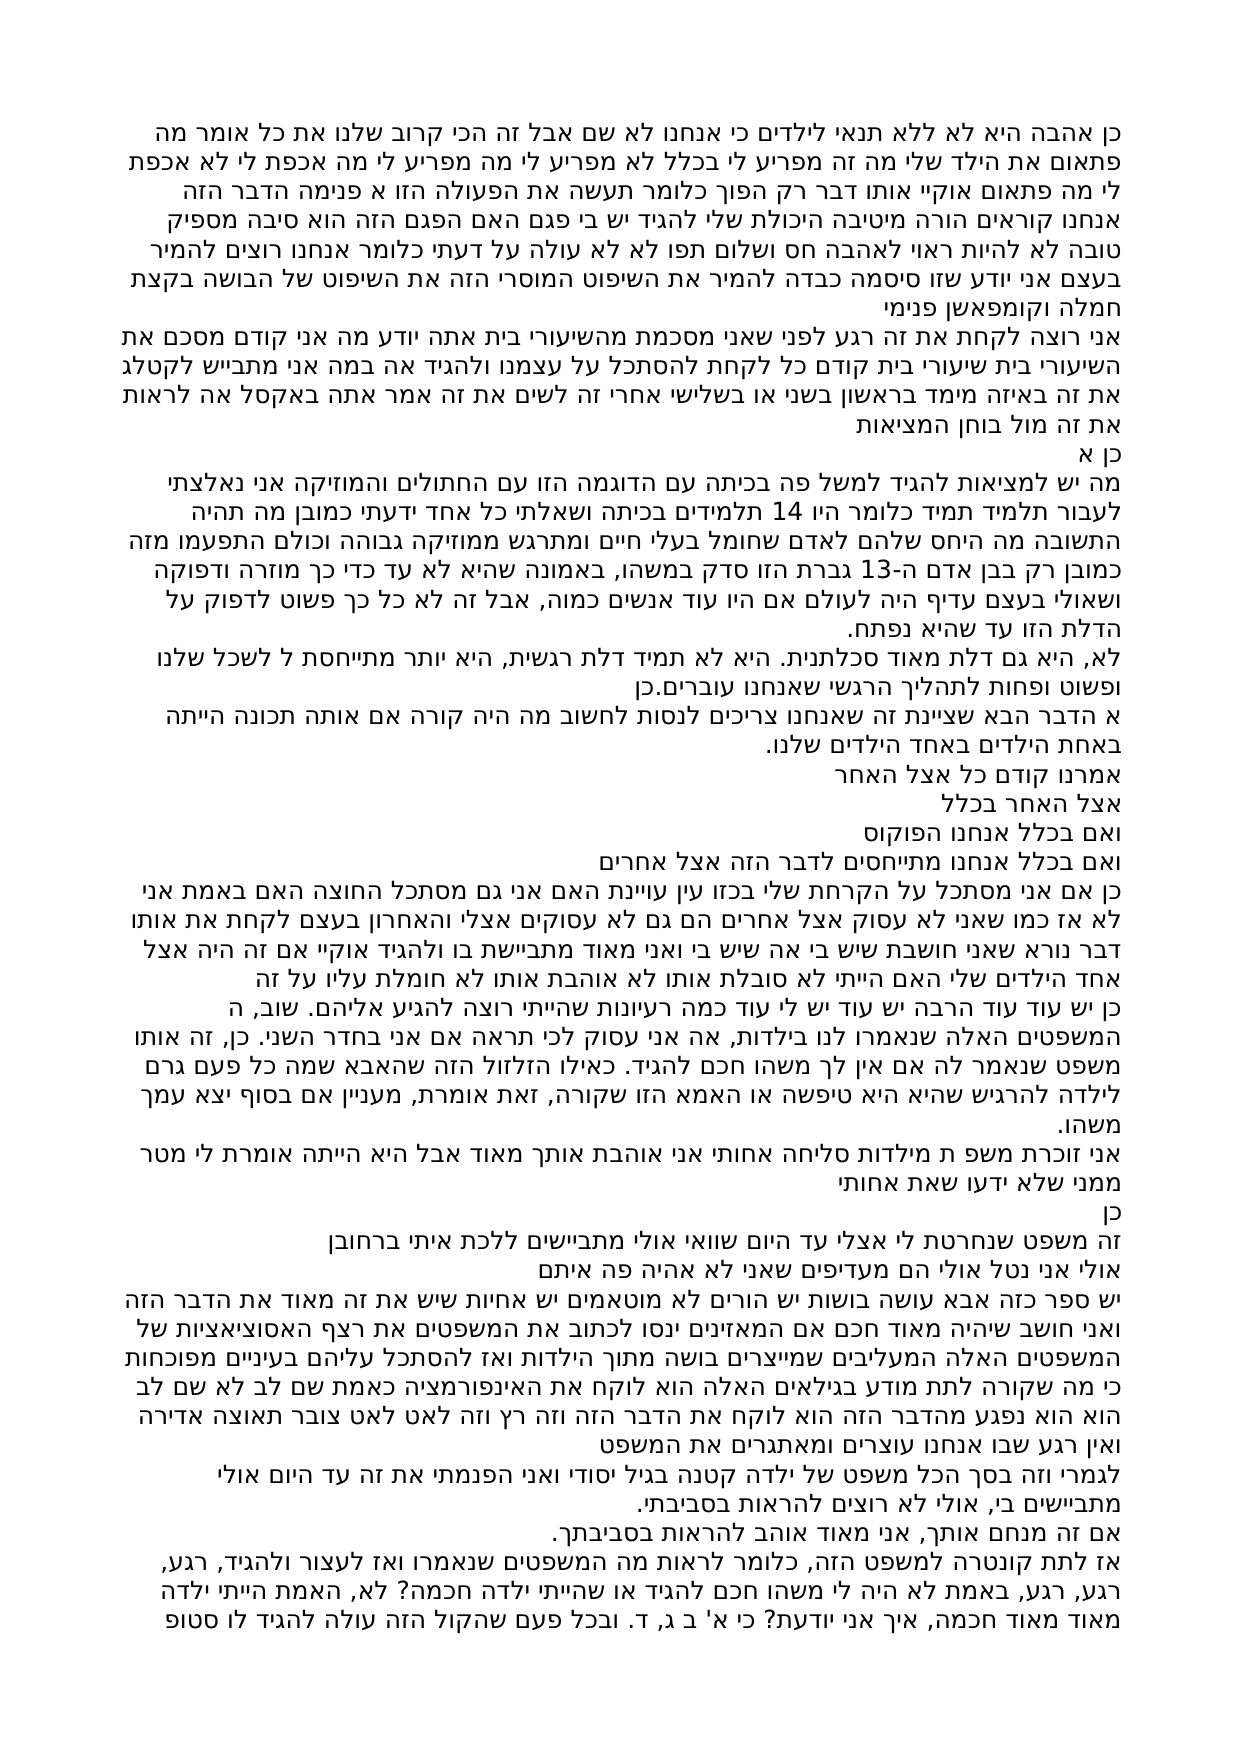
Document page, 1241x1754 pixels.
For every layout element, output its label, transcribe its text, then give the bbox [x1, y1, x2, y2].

text כן יש עוד עוד הרבה יש עוד יש לי עוד כמה רעיונות שהייתי רוצה להגיע אליהם. שוב, ה המשפטים האלה שנאמרו לנו בילדות, אה אני עסוק לכי תראה אם אני בחדר השני. כן, זה אותו משפט שנאמר לה אם אין לך משהו חכם להגיד. כאילו הזלזול הזה שהאבא שמה כל פעם גרם לילדה להרגיש שהיא היא טיפשה או האמא הזו שקורה, זאת אומרת, מעניין אם בסוף יצא עמך משהו. [118, 993, 1122, 1139]
text אצל האחר בכלל [118, 789, 1122, 818]
text כן א [118, 439, 1122, 468]
text יש ספר כזה אבא עושה בושות יש הורים לא מוטאמים יש אחיות שיש את זה מאוד את הדבר הזה ואני חושב שיהיה מאוד חכם אם המאזינים ינסו לכתוב את המשפטים את רצף האסוציאציות של המשפטים האלה המעליבים שמייצרים בושה מתוך הילדות ואז להסתכל עליהם בעיניים מפוכחות כי מה שקורה לתת מודע בגילאים האלה הוא לוקח את האינפורמציה כאמת שם לב לא שם לב הוא הוא נפגע מהדבר הזה הוא לוקח את הדבר הזה וזה רץ וזה לאט לאט צובר תאוצה אדירה ואין רגע שבו אנחנו עוצרים ומאתגרים את המשפט [118, 1285, 1122, 1460]
text כן אהבה היא לא ללא תנאי לילדים כי אנחנו לא שם אבל זה הכי קרוב שלנו את כל אומר מה פתאום את הילד שלי מה זה מפריע לי בכלל לא מפריע לי מה מפריע לי מה אכפת לי לא אכפת לי מה פתאום אוקיי אותו דבר רק הפוך כלומר תעשה את הפעולה הזו א פנימה הדבר הזה אנחנו קוראים הורה מיטיבה היכולת שלי להגיד יש בי פגם האם הפגם הזה הוא סיבה מספיק טובה לא להיות ראוי לאהבה חס ושלום תפו לא לא עולה על דעתי כלומר אנחנו רוצים להמיר בעצם אני יודע שזו סיסמה כבדה להמיר את השיפוט המוסרי הזה את השיפוט של הבושה בקצת חמלה וקומפאשן פנימי [118, 118, 1122, 322]
text כן אם אני מסתכל על הקרחת שלי בכזו עין עויינת האם אני גם מסתכל החוצה האם באמת אני לא אז כמו שאני לא עסוק אצל אחרים הם גם לא עסוקים אצלי והאחרון בעצם לקחת את אותו דבר נורא שאני חושבת שיש בי אה שיש בי ואני מאוד מתביישת בו ולהגיד אוקיי אם זה היה אצל אחד הילדים שלי האם הייתי לא סובלת אותו לא אוהבת אותו לא חומלת עליו על זה [118, 876, 1122, 993]
text זה משפט שנחרטת לי אצלי עד היום שוואי אולי מתביישים ללכת איתי ברחובן [118, 1226, 1122, 1256]
text לגמרי וזה בסך הכל משפט של ילדה קטנה בגיל יסודי ואני הפנמתי את זה עד היום אולי מתביישים בי, אולי לא רוצים להראות בסביבתי. [118, 1460, 1122, 1518]
text מה יש למציאות להגיד למשל פה בכיתה עם הדוגמה הזו עם החתולים והמוזיקה אני נאלצתי לעבור תלמיד תמיד כלומר היו 14 תלמידים בכיתה ושאלתי כל אחד ידעתי כמובן מה תהיה התשובה מה היחס שלהם לאדם שחומל בעלי חיים ומתרגש ממוזיקה גבוהה וכולם התפעמו מזה כמובן רק בבן אדם ה-13 גברת הזו סדק במשהו, באמונה שהיא לא עד כדי כך מוזרה ודפוקה ושאולי בעצם עדיף היה לעולם אם היו עוד אנשים כמוה, אבל זה לא כל כך פשוט לדפוק על הדלת הזו עד שהיא נפתח. [118, 468, 1122, 643]
text כן [118, 1197, 1122, 1226]
text אני זוכרת משפ ת מילדות סליחה אחותי אני אוהבת אותך מאוד אבל היא הייתה אומרת לי מטר ממני שלא ידעו שאת אחותי [118, 1139, 1122, 1197]
text אולי אני נטל אולי הם מעדיפים שאני לא אהיה פה איתם [118, 1256, 1122, 1285]
text אם זה מנחם אותך, אני מאוד אוהב להראות בסביבתך. [118, 1518, 1122, 1547]
text אני רוצה לקחת את זה רגע לפני שאני מסכמת מהשיעורי בית אתה יודע מה אני קודם מסכם את השיעורי בית שיעורי בית קודם כל לקחת להסתכל על עצמנו ולהגיד אה במה אני מתבייש לקטלג את זה באיזה מימד בראשון בשני או בשלישי אחרי זה לשים את זה אמר אתה באקסל אה לראות את זה מול בוחן המציאות [118, 322, 1122, 439]
text א הדבר הבא שציינת זה שאנחנו צריכים לנסות לחשוב מה היה קורה אם אותה תכונה הייתה באחת הילדים באחד הילדים שלנו. [118, 701, 1122, 760]
text ואם בכלל אנחנו הפוקוס [118, 818, 1122, 847]
text אז לתת קונטרה למשפט הזה, כלומר לראות מה המשפטים שנאמרו ואז לעצור ולהגיד, רגע, רגע, רגע, באמת לא היה לי משהו חכם להגיד או שהייתי ילדה חכמה? לא, האמת הייתי ילדה מאוד מאוד חכמה, איך אני יודעת? כי א' ב ג, ד. ובכל פעם שהקול הזה עולה להגיד לו סטופ [118, 1547, 1122, 1635]
text לא, היא גם דלת מאוד סכלתנית. היא לא תמיד דלת רגשית, היא יותר מתייחסת ל לשכל שלנו ופשוט ופחות לתהליך הרגשי שאנחנו עוברים.כן [118, 643, 1122, 701]
text ואם בכלל אנחנו מתייחסים לדבר הזה אצל אחרים [118, 847, 1122, 876]
text אמרנו קודם כל אצל האחר [118, 760, 1122, 789]
